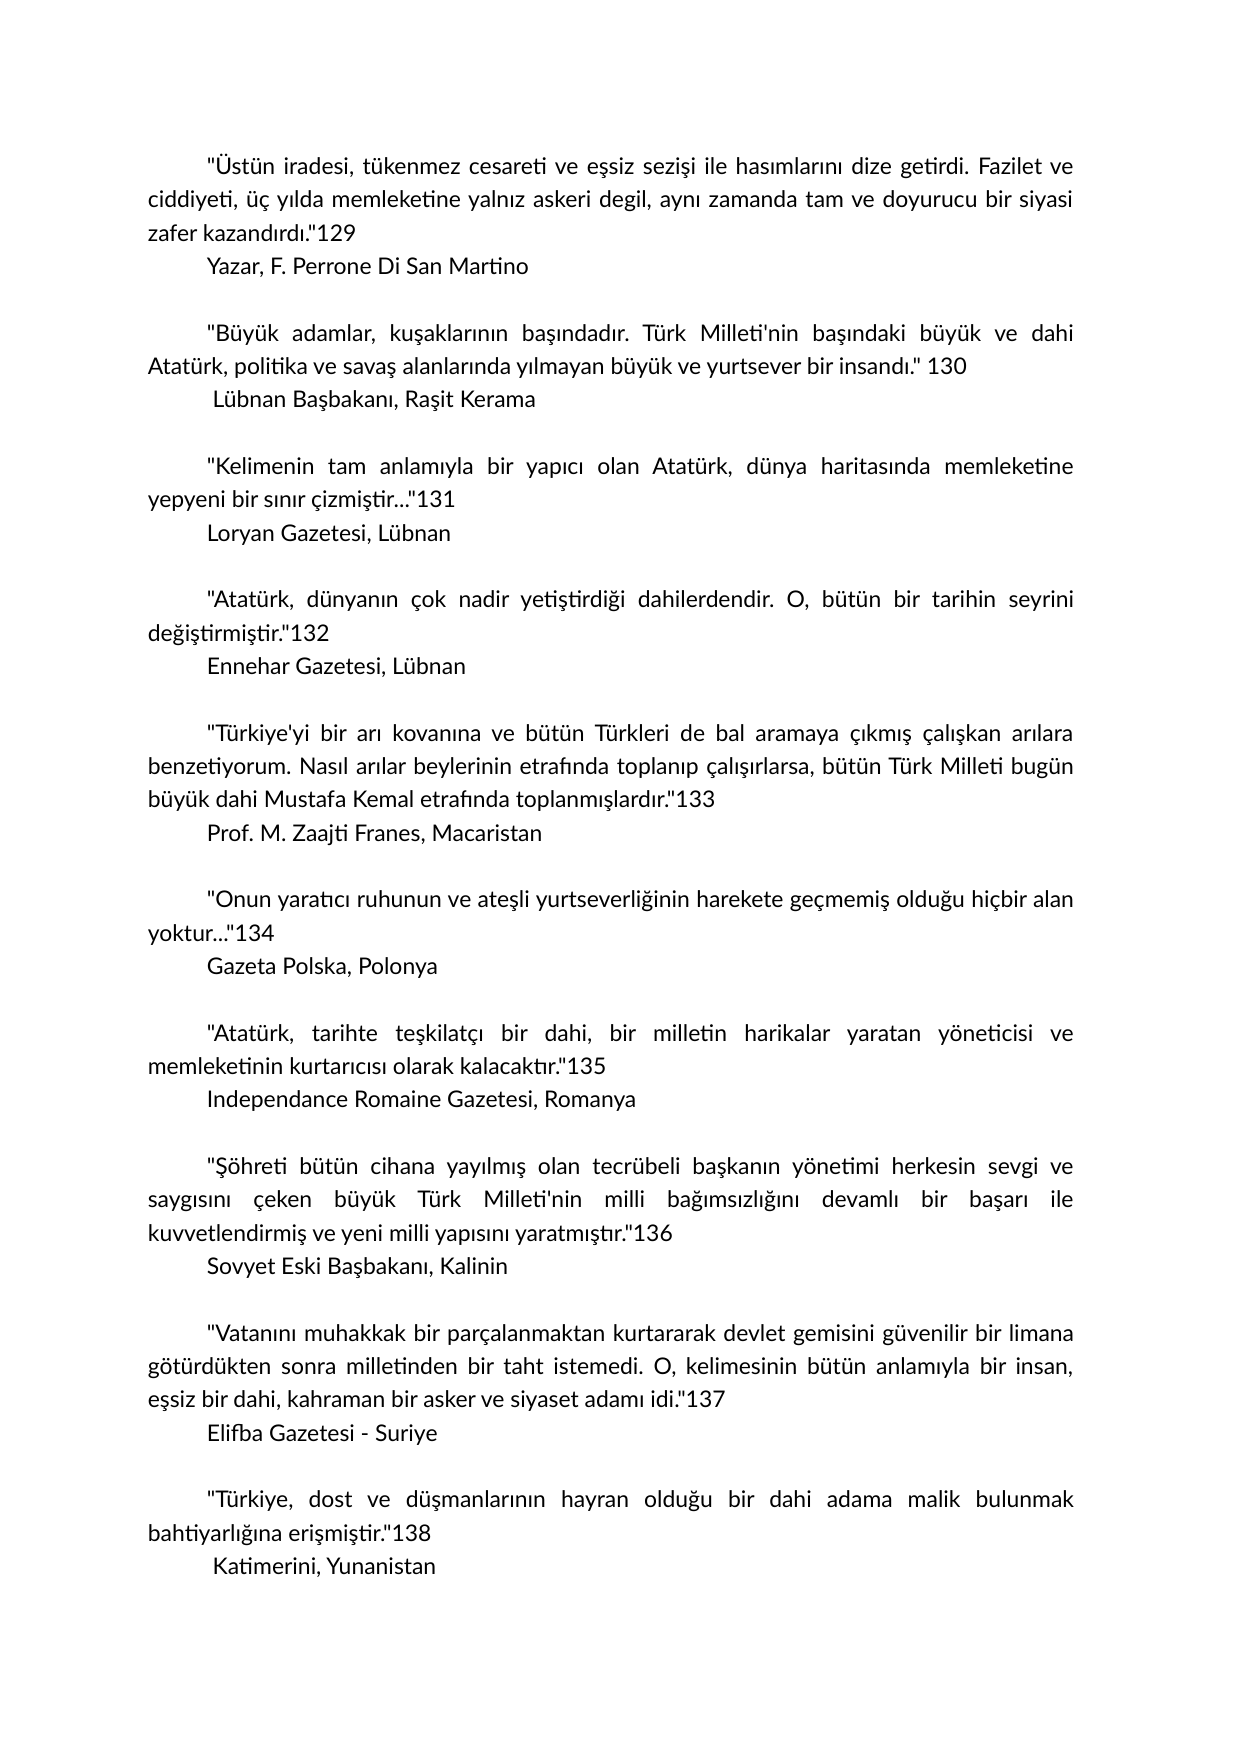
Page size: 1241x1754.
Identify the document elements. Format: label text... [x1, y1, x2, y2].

text "Büyük adamlar, kuşaklarının başındadır. Türk Milleti'nin başındaki büyük ve dahi Atatürk, politika ve savaş alanlarında yılmayan büyük ve yurtsever bir insandı." 130 [148, 314, 1075, 381]
text Katimerini, Yunanistan [148, 1548, 1075, 1581]
text Yazar, F. Perrone Di San Martino [148, 248, 1075, 281]
text "Onun yaratıcı ruhunun ve ateşli yurtseverliğinin harekete geçmemiş olduğu hiçbir alan yoktur..."134 [148, 881, 1075, 948]
text "Atatürk, dünyanın çok nadir yetiştirdiği dahilerdendir. O, bütün bir tarihin seyrini değiştirmiştir."132 [148, 581, 1075, 648]
text "Türkiye'yi bir arı kovanına ve bütün Türkleri de bal aramaya çıkmış çalışkan arılara benzetiyorum. Nasıl arılar beylerinin etrafında toplanıp çalışırlarsa, bütün Türk Milleti bugün büyük dahi Mustafa Kemal etrafında toplanmışlardır."133 [148, 714, 1075, 814]
text Loryan Gazetesi, Lübnan [148, 514, 1075, 548]
text "Atatürk, tarihte teşkilatçı bir dahi, bir milletin harikalar yaratan yöneticisi ve memleketinin kurtarıcısı olarak kalacaktır."135 [148, 1014, 1075, 1081]
text "Şöhreti bütün cihana yayılmış olan tecrübeli başkanın yönetimi herkesin sevgi ve saygısını çeken büyük Türk Milleti'nin milli bağımsızlığını devamlı bir başarı ile kuvvetlendirmiş ve yeni milli yapısını yaratmıştır."136 [148, 1148, 1075, 1248]
text "Üstün iradesi, tükenmez cesareti ve eşsiz sezişi ile hasımlarını dize getirdi. Fazilet ve ciddiyeti, üç yılda memleketine yalnız askeri degil, aynı zamanda tam ve doyurucu bir siyasi zafer kazandırdı."129 [148, 148, 1075, 248]
text Elifba Gazetesi - Suriye [148, 1414, 1075, 1448]
text Prof. M. Zaajti Franes, Macaristan [148, 814, 1075, 848]
text "Vatanını muhakkak bir parçalanmaktan kurtararak devlet gemisini güvenilir bir limana götürdükten sonra milletinden bir taht istemedi. O, kelimesinin bütün anlamıyla bir insan, eşsiz bir dahi, kahraman bir asker ve siyaset adamı idi."137 [148, 1314, 1075, 1414]
text Lübnan Başbakanı, Raşit Kerama [148, 381, 1075, 414]
text "Türkiye, dost ve düşmanlarının hayran olduğu bir dahi adama malik bulunmak bahtiyarlığına erişmiştir."138 [148, 1481, 1075, 1548]
text Gazeta Polska, Polonya [148, 948, 1075, 981]
text Independance Romaine Gazetesi, Romanya [148, 1081, 1075, 1114]
text Sovyet Eski Başbakanı, Kalinin [148, 1248, 1075, 1281]
text Ennehar Gazetesi, Lübnan [148, 648, 1075, 681]
text "Kelimenin tam anlamıyla bir yapıcı olan Atatürk, dünya haritasında memleketine yepyeni bir sınır çizmiştir..."131 [148, 448, 1075, 514]
